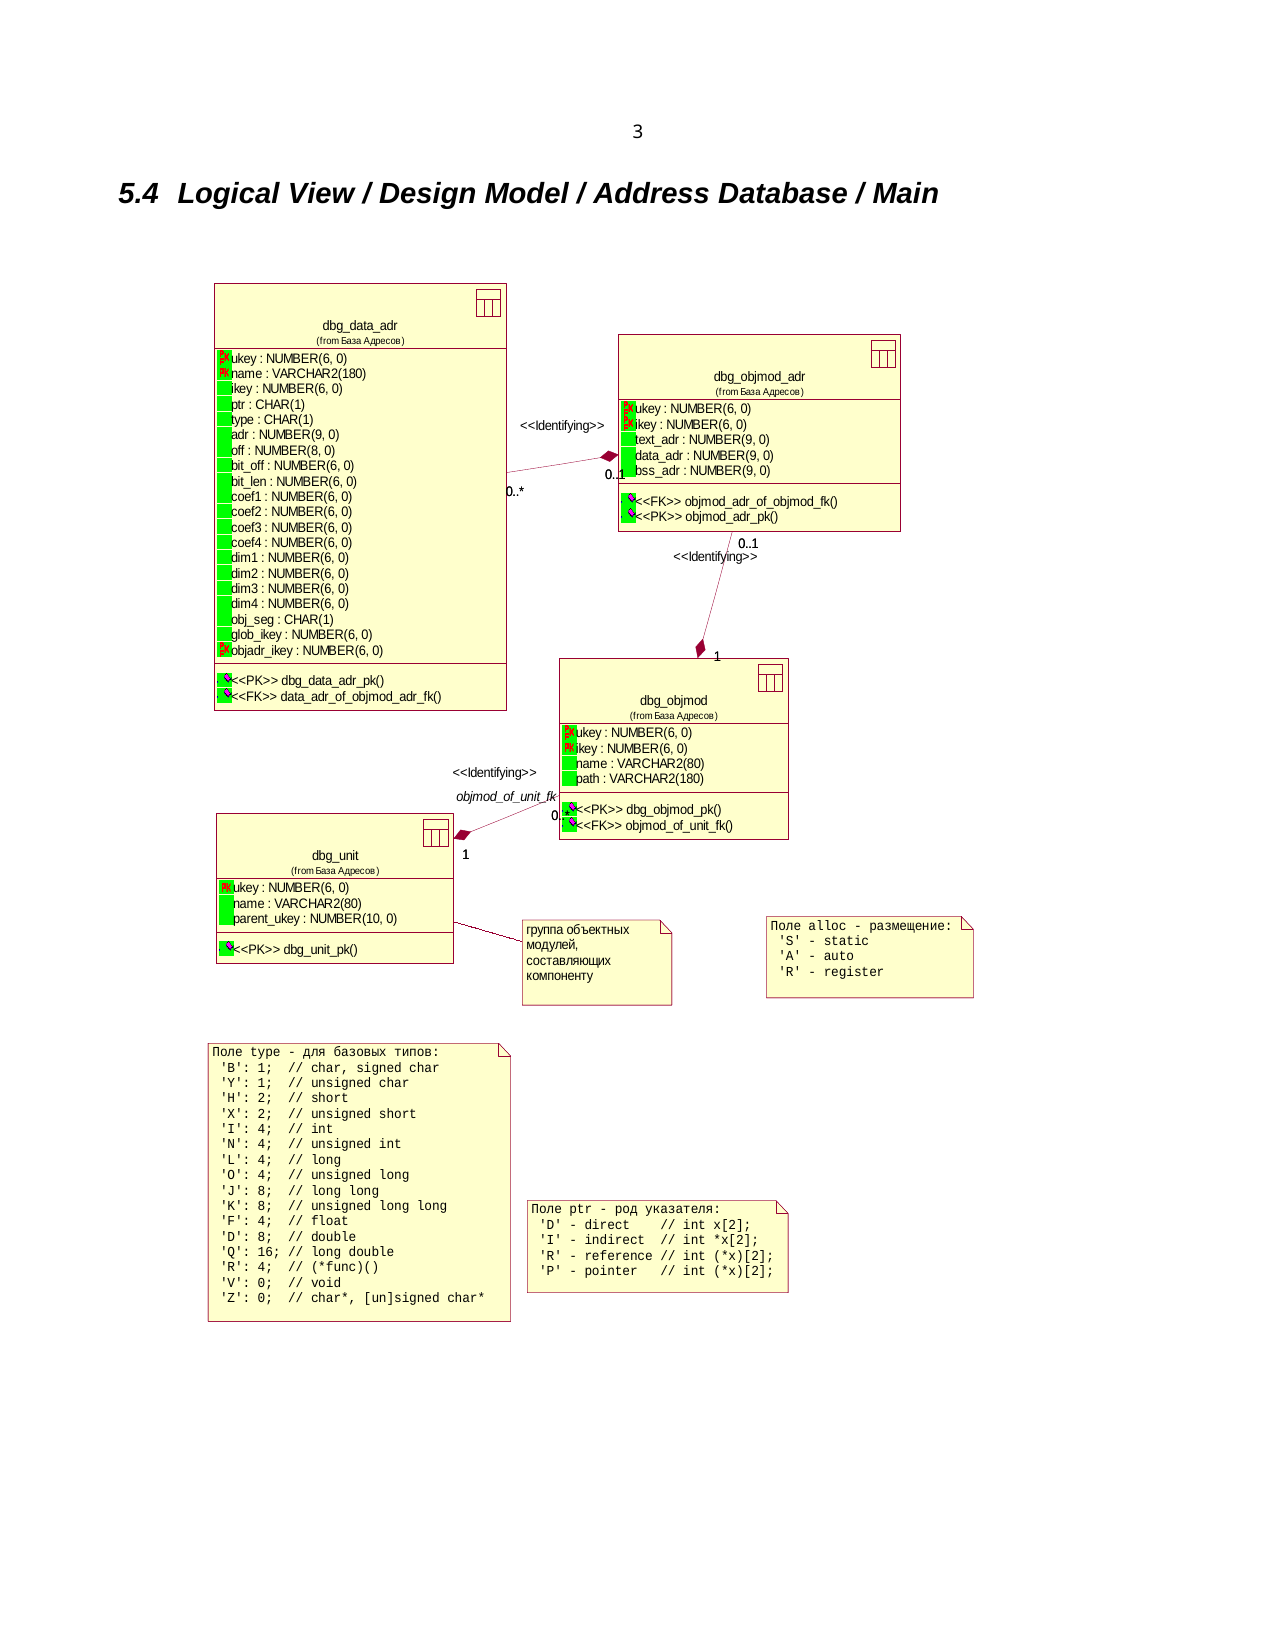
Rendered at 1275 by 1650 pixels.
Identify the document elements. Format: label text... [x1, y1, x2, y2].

subtitle Logical View / Design Model / Address Database / Main [118, 177, 1157, 210]
